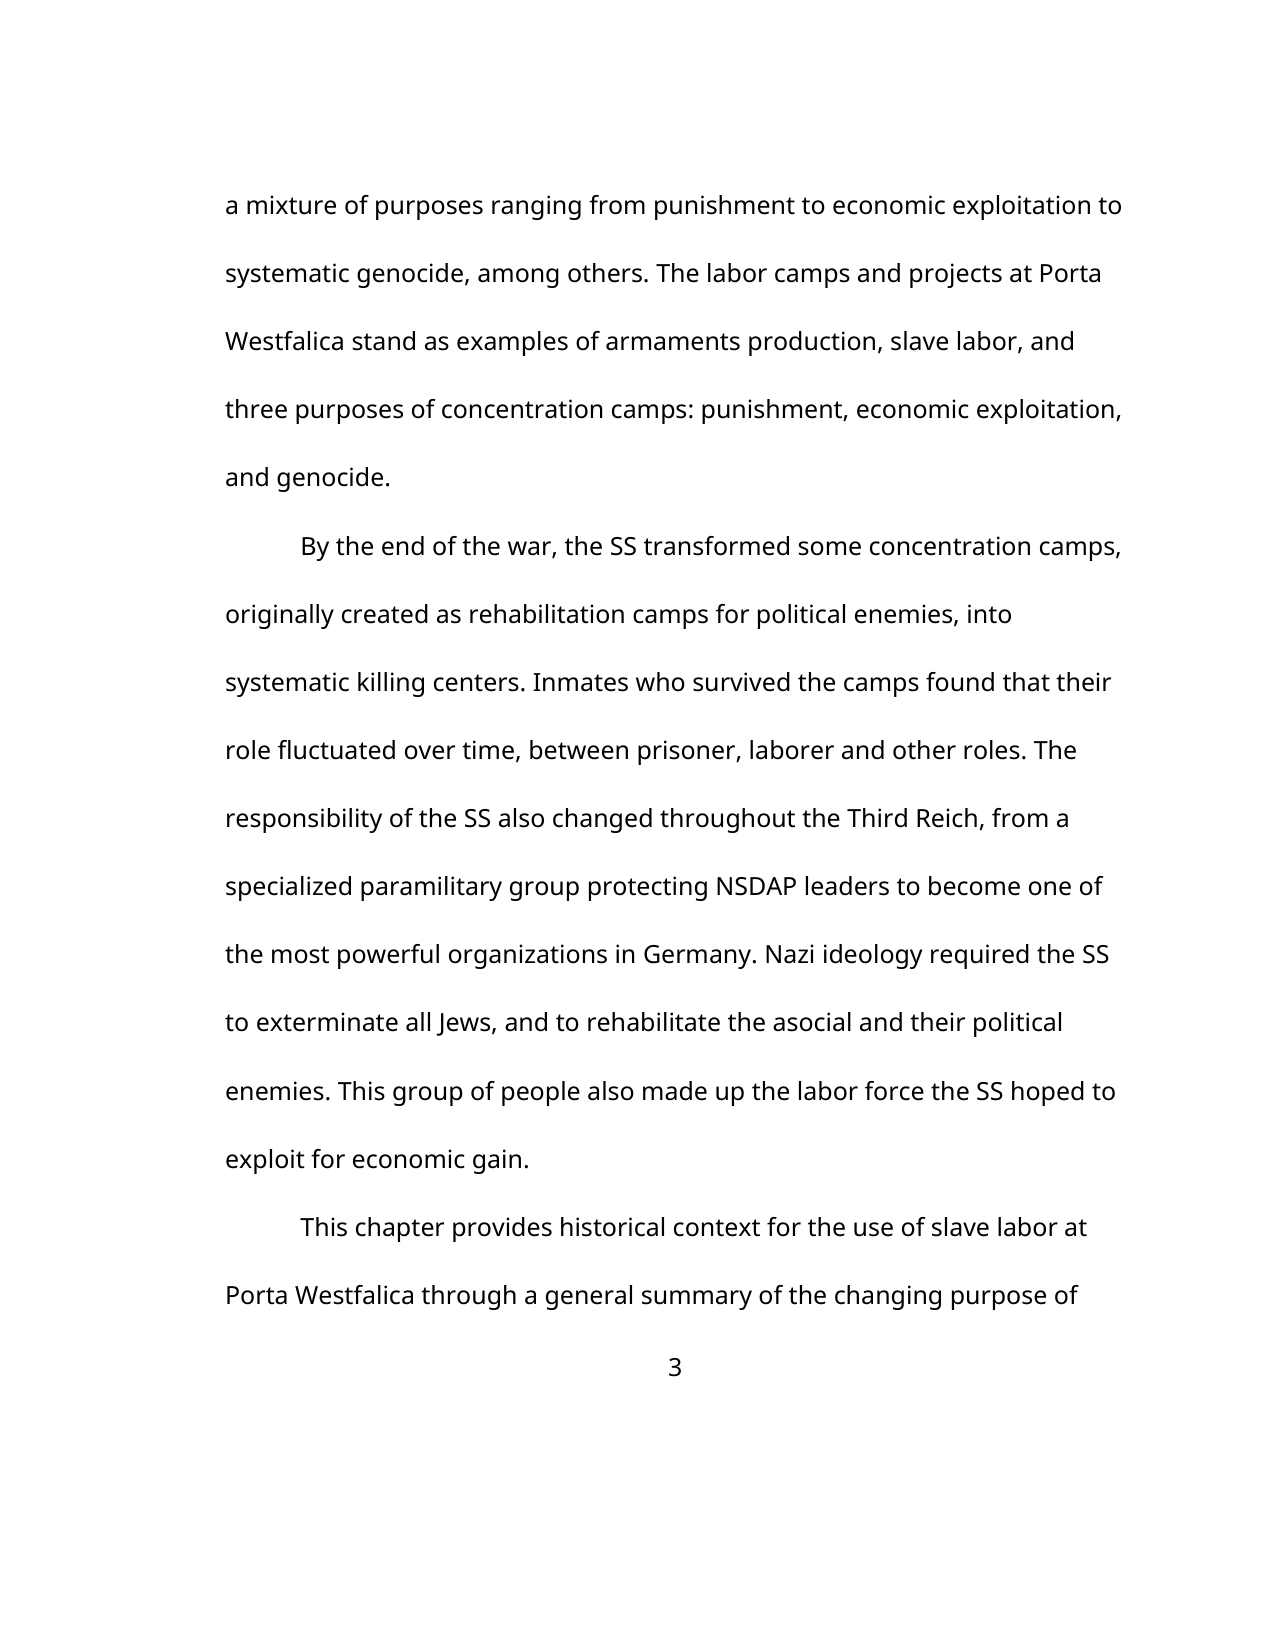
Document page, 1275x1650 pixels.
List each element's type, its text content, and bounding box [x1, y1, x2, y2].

text This chapter provides historical context for the use of slave labor at Porta Westfalica through a general summary of the changing purpose of [225, 1209, 1125, 1312]
text By the end of the war, the SS transformed some concentration camps, originally created as rehabilitation camps for political enemies, into systematic killing centers. Inmates who survived the camps found that their role fluctuated over time, between prisoner, laborer and other roles. The responsibility of the SS also changed throughout the Third Reich, from a specialized paramilitary group protecting NSDAP leaders to become one of the most powerful organizations in Germany. Nazi ideology required the SS to exterminate all Jews, and to rehabilitate the asocial and their political enemies. This group of people also made up the labor force the SS hoped to exploit for economic gain. [225, 528, 1125, 1175]
text a mixture of purposes ranging from punishment to economic exploitation to systematic genocide, among others. The labor camps and projects at Porta Westfalica stand as examples of armaments production, slave labor, and three purposes of concentration camps: punishment, economic exploitation, and genocide. [225, 187, 1125, 494]
